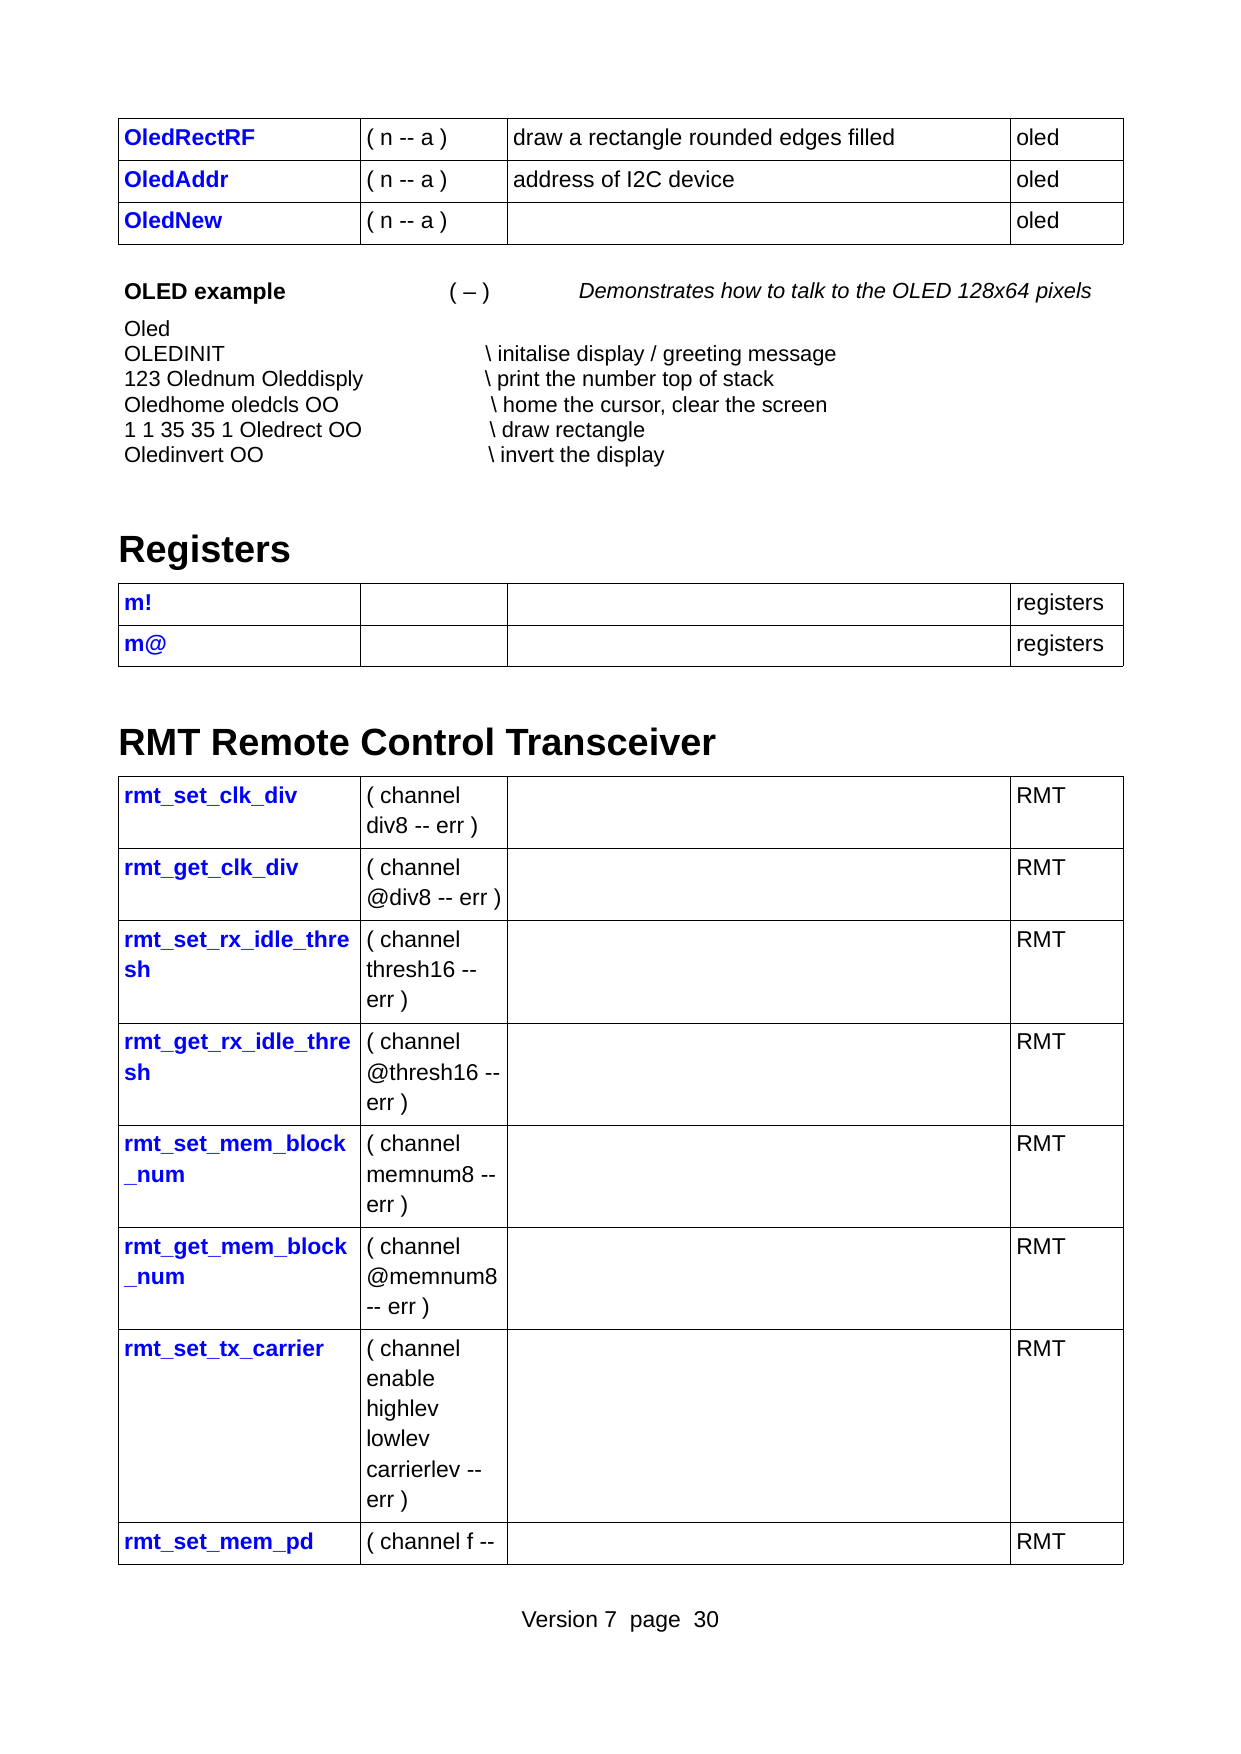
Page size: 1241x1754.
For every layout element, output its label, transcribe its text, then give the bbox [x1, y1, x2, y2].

table_cell ( channel thresh16 -- err ) [361, 921, 507, 1022]
table_cell [508, 1228, 1010, 1329]
table_cell ( n -- a ) [361, 203, 507, 243]
subtitle RMT Remote Control Transceiver [118, 720, 1122, 764]
table_cell draw a rectangle rounded edges filled [508, 119, 1010, 160]
table_cell RMT [1011, 921, 1123, 1022]
table_cell RMT [1011, 849, 1123, 920]
table_cell ( channel f [361, 1523, 507, 1563]
table_cell ( channel @div8 -- err ) [361, 849, 507, 920]
table_cell [508, 1330, 1010, 1522]
table_cell RMT [1011, 1024, 1123, 1124]
table_header registers [1011, 584, 1123, 624]
table_cell ( n -- a ) [361, 161, 507, 202]
table_header ( – ) [437, 272, 573, 310]
table_cell rmt_set_rx_idle_thresh [119, 921, 360, 1022]
table_header Demonstrates how to talk to the OLED 128x64 pixels [573, 272, 1123, 310]
table_cell ( channel @memnum8 -- err ) [361, 1228, 507, 1329]
table_cell [508, 1126, 1010, 1227]
table_cell oled [1011, 119, 1123, 160]
table_cell Oled OLEDINIT \ initalise display / greeting message 123 Olednum Oleddisply \ print the number top of stack Oledhome oledcls OO \ home the cursor, clear the screen 1 1 35 35 1 Oledrect OO \ draw rectangle Oledinvert OO \ invert the display [118, 310, 1123, 473]
table_cell rmt_set_mem_block_num [119, 1126, 360, 1227]
table_cell ( n -- a ) [361, 119, 507, 160]
table_cell [361, 626, 507, 666]
table_cell address of I2C device [508, 161, 1010, 202]
table_cell [508, 203, 1010, 243]
table_header rmt_set_clk_div [119, 777, 360, 848]
table_cell RMT [1011, 1126, 1123, 1227]
table_cell [508, 921, 1010, 1022]
table_header [508, 777, 1010, 848]
subtitle Registers [118, 527, 1122, 570]
table_cell oled [1011, 161, 1123, 202]
table_cell rmt_get_mem_block_num [119, 1228, 360, 1329]
table_header RMT [1011, 777, 1123, 848]
table_cell RMT [1011, 1523, 1123, 1563]
table_cell rmt_get_rx_idle_thresh [119, 1024, 360, 1124]
table_cell OledAddr [119, 161, 360, 202]
table_cell RMT [1011, 1330, 1123, 1522]
table_cell ( channel enable highlev lowlev carrierlev -- err ) [361, 1330, 507, 1522]
table_cell ( channel @thresh16 -- err ) [361, 1024, 507, 1124]
table_cell OledRectRF [119, 119, 360, 160]
table_cell [508, 626, 1010, 666]
table_cell rmt_set_tx_carrier [119, 1330, 360, 1522]
table_cell [508, 1523, 1010, 1563]
table_cell ( channel memnum8 -- err ) [361, 1126, 507, 1227]
table_cell [508, 1024, 1010, 1124]
table_cell registers [1011, 626, 1123, 666]
table_cell rmt_set_mem_pd [119, 1523, 360, 1563]
table_header [508, 584, 1010, 624]
table_header [361, 584, 507, 624]
table_header m! [119, 584, 360, 624]
table_cell OledNew [119, 203, 360, 243]
table_cell [508, 849, 1010, 920]
table_cell rmt_get_clk_div [119, 849, 360, 920]
table_header ( channel div8 -- err ) [361, 777, 507, 848]
table_header OLED example [118, 272, 437, 310]
table_cell oled [1011, 203, 1123, 243]
table_cell RMT [1011, 1228, 1123, 1329]
table_cell m@ [119, 626, 360, 666]
